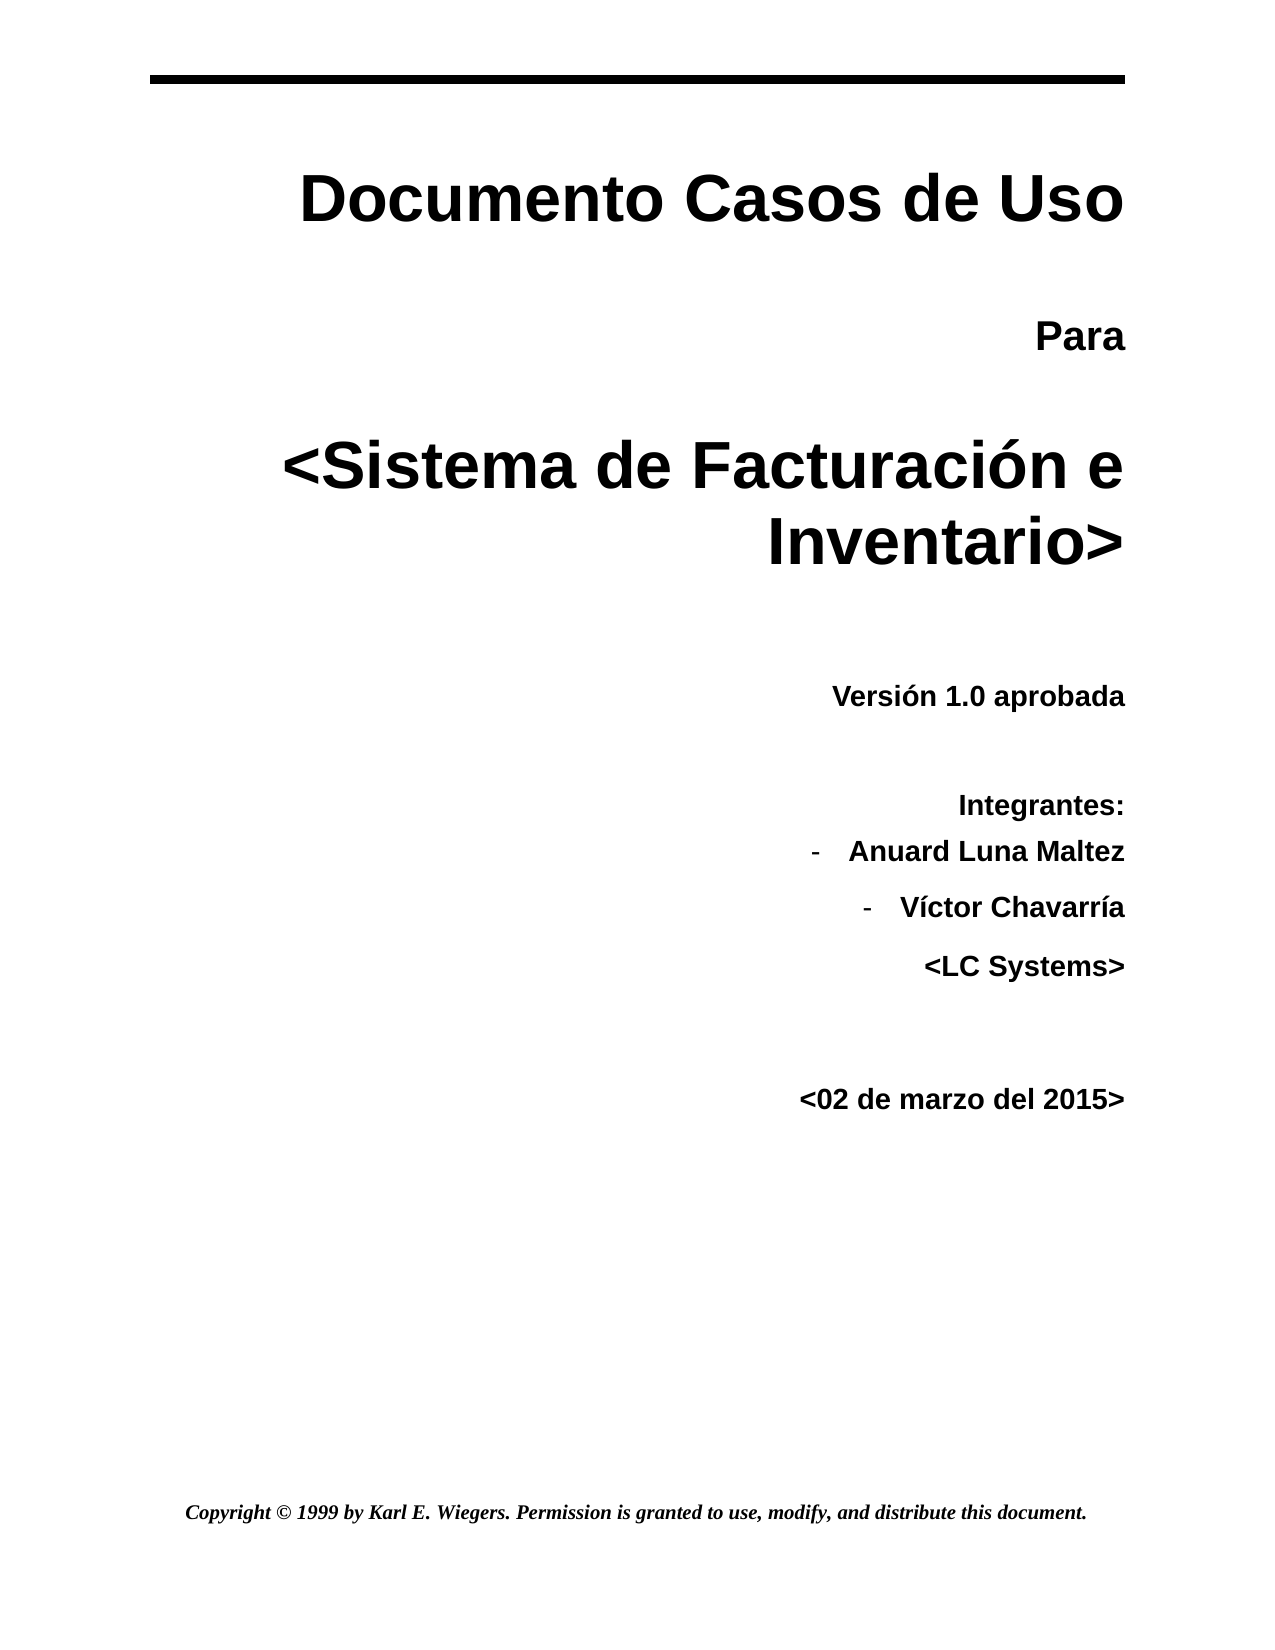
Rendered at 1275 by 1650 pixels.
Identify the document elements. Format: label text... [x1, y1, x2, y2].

subtitle Para [150, 311, 1125, 359]
subtitle Documento Casos de Uso [150, 159, 1125, 236]
text <LC Systems> [150, 948, 1125, 982]
text Versión 1.0 aprobada [150, 679, 1125, 712]
list Víctor Chavarría [187, 890, 1125, 923]
list Anuard Luna Maltez [187, 833, 1125, 867]
text <02 de marzo del 2015> [150, 1082, 1125, 1116]
text Integrantes: [150, 787, 1125, 821]
subtitle <Sistema de Facturación e Inventario> [150, 426, 1125, 579]
